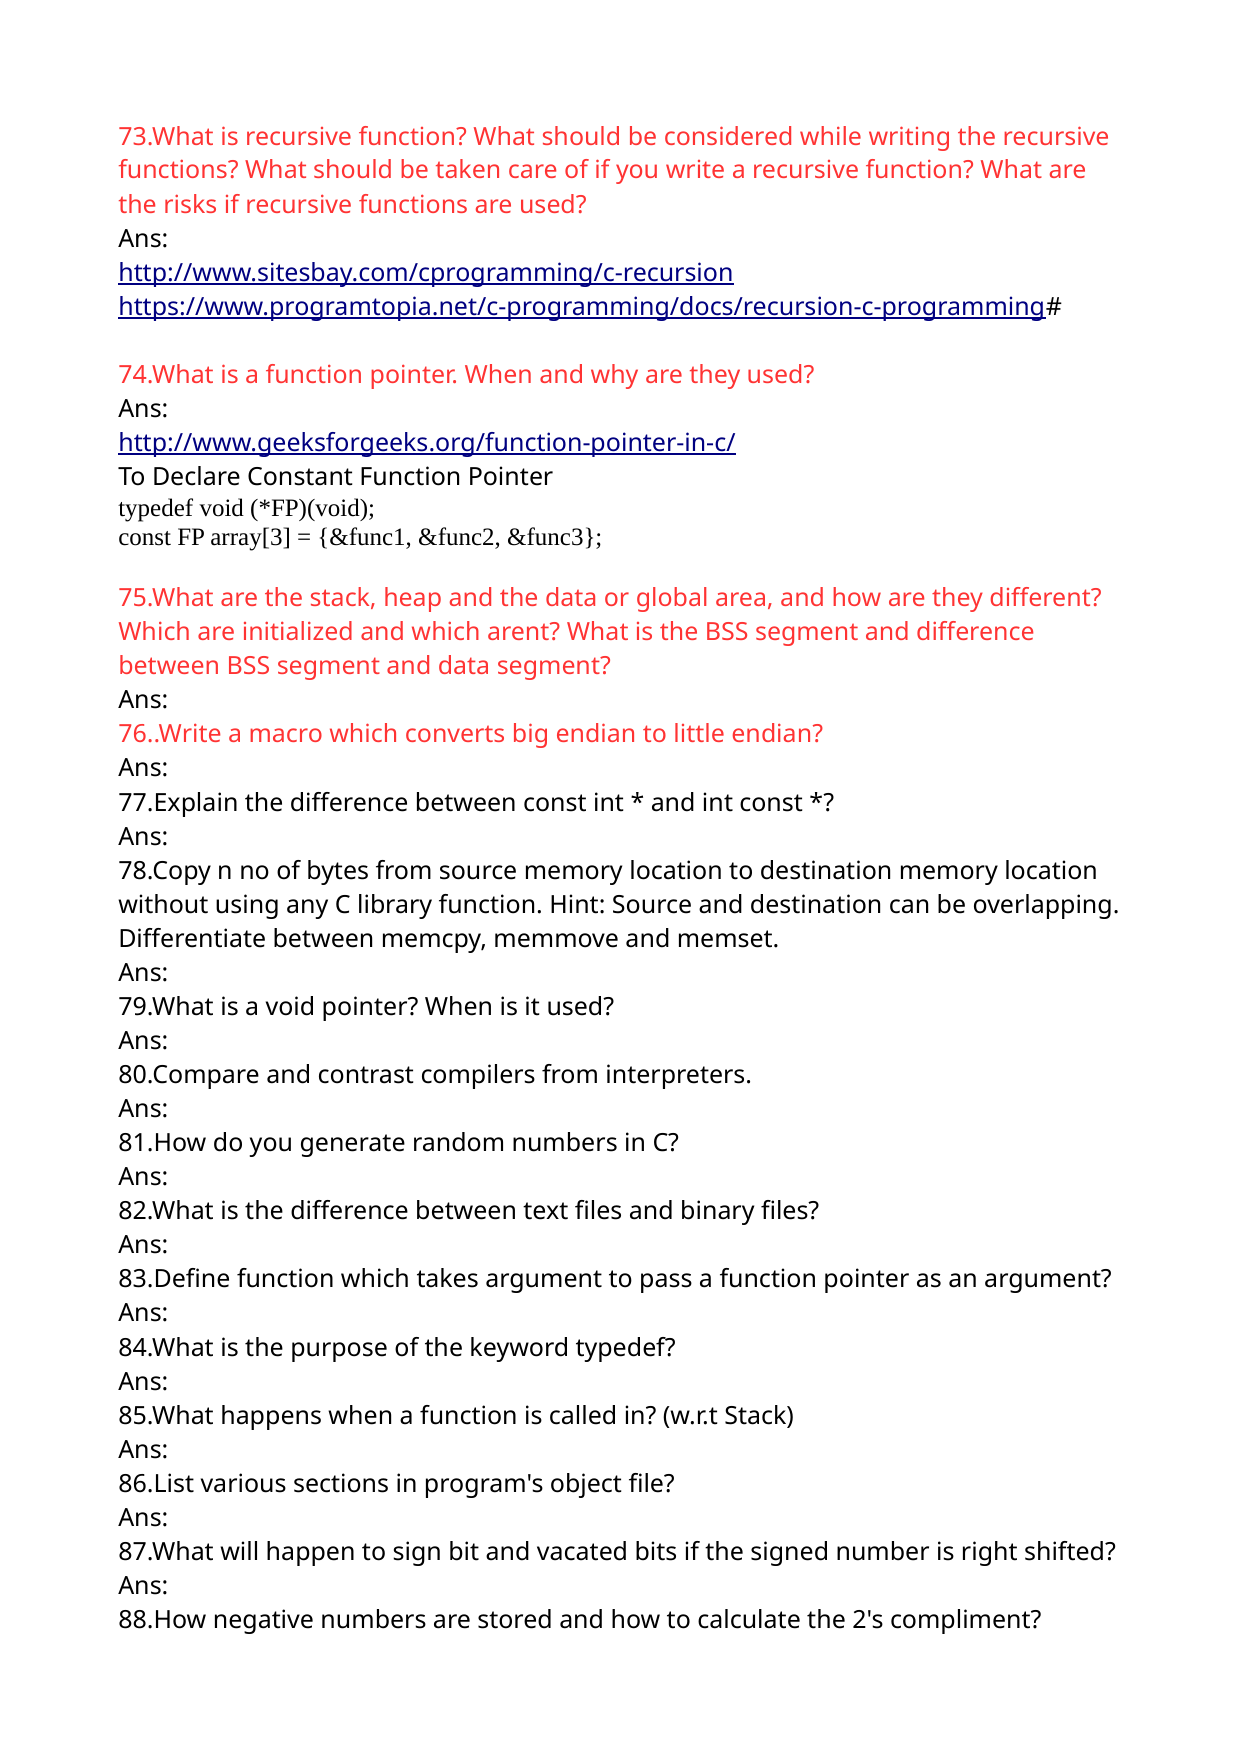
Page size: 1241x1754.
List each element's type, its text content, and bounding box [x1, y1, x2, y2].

text 86.List various sections in program's object file? [118, 1465, 1122, 1499]
text 88.How negative numbers are stored and how to calculate the 2's compliment? [118, 1602, 1122, 1636]
text 84.What is the purpose of the keyword typedef? [118, 1329, 1122, 1363]
text 85.What happens when a function is called in? (w.r.t Stack) [118, 1397, 1122, 1431]
text 74.What is a function pointer. When and why are they used? [118, 357, 1122, 391]
text Ans: [118, 682, 1122, 716]
text http://www.sitesbay.com/cprogramming/c-recursion [118, 254, 1122, 288]
text 73.What is recursive function? What should be considered while writing the recursive functions? What should be taken care of if you write a recursive function? What are the risks if recursive functions are used? [118, 118, 1122, 220]
text const FP array[3] = {&func1, &func2, &func3}; [118, 522, 1122, 550]
text 77.Explain the difference between const int * and int const *? [118, 784, 1122, 818]
text Ans: [118, 1431, 1122, 1465]
text Ans: [118, 1227, 1122, 1261]
text 82.What is the difference between text files and binary files? [118, 1193, 1122, 1227]
text 79.What is a void pointer? When is it used? [118, 988, 1122, 1023]
text Ans: [118, 1568, 1122, 1602]
text 83.Define function which takes argument to pass a function pointer as an argument? [118, 1261, 1122, 1295]
text Ans: [118, 220, 1122, 254]
text Ans: [118, 391, 1122, 425]
text https://www.programtopia.net/c-programming/docs/recursion-c-programming# [118, 288, 1122, 322]
text http://www.geeksforgeeks.org/function-pointer-in-c/ [118, 425, 1122, 459]
text 78.Copy n no of bytes from source memory location to destination memory location without using any C library function. Hint: Source and destination can be overlapping. Differentiate between memcpy, memmove and memset. [118, 852, 1122, 954]
text 87.What will happen to sign bit and vacated bits if the signed number is right shifted? [118, 1533, 1122, 1568]
text 81.How do you generate random numbers in C? [118, 1125, 1122, 1159]
text Ans: [118, 818, 1122, 852]
text Ans: [118, 1023, 1122, 1057]
text Ans: [118, 1091, 1122, 1125]
text Ans: [118, 1363, 1122, 1397]
text To Declare Constant Function Pointer [118, 459, 1122, 493]
text 80.Compare and contrast compilers from interpreters. [118, 1057, 1122, 1091]
text Ans: [118, 1499, 1122, 1533]
text typedef void (*FP)(void); [118, 493, 1122, 522]
text Ans: [118, 1295, 1122, 1329]
text 75.What are the stack, heap and the data or global area, and how are they different? Which are initialized and which arent? What is the BSS segment and difference between BSS segment and data segment? [118, 580, 1122, 682]
text 76..Write a macro which converts big endian to little endian? [118, 716, 1122, 750]
text Ans: [118, 750, 1122, 784]
text Ans: [118, 1159, 1122, 1193]
text Ans: [118, 954, 1122, 988]
